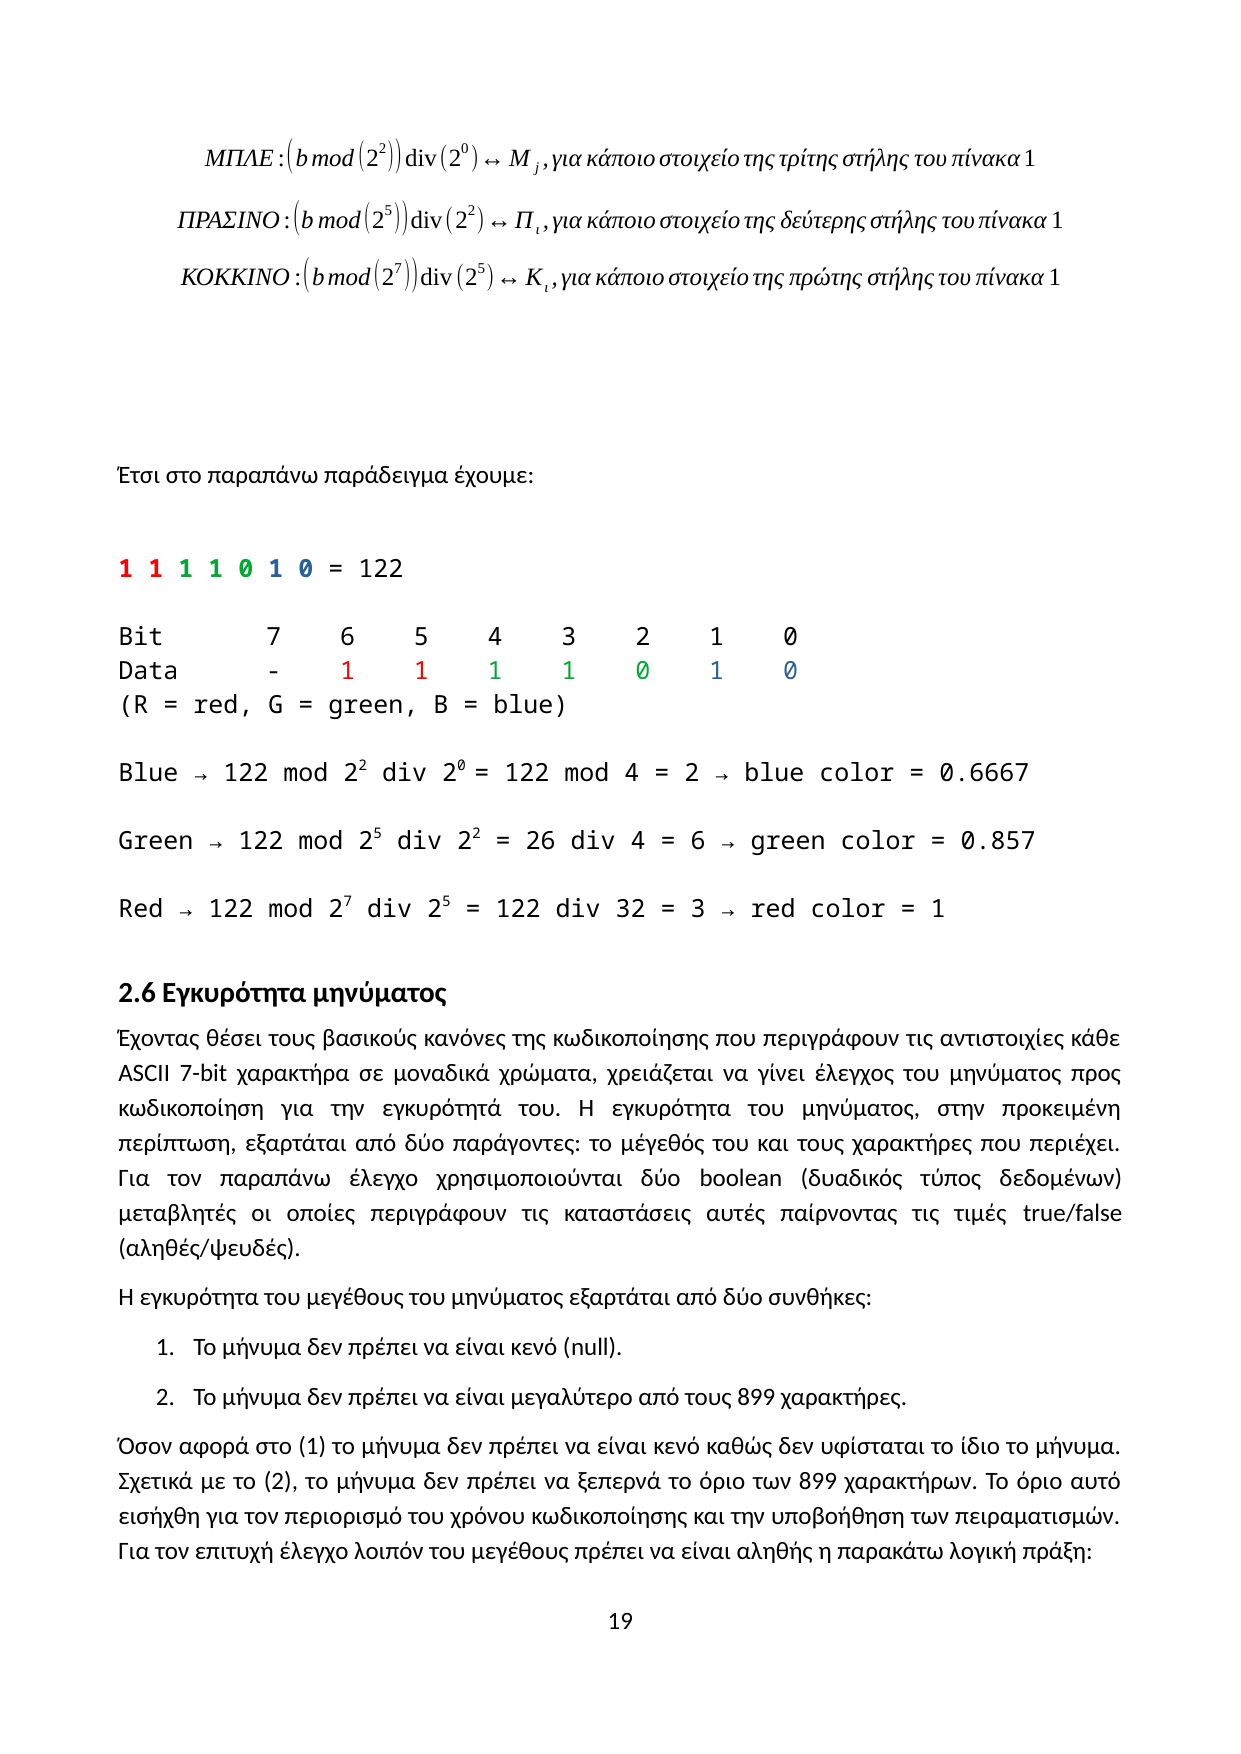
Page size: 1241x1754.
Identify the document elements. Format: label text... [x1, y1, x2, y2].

text Red → 122 mod 27 div 25 = 122 div 32 = 3 → red color = 1 [118, 891, 1122, 925]
text 1 1 1 1 0 1 0 = 122 [118, 550, 1122, 584]
text Η εγκυρότητα του μεγέθους του μηνύματος εξαρτάται από δύο συνθήκες: [118, 1281, 1122, 1312]
text Green → 122 mod 25 div 22 = 26 div 4 = 6 → green color = 0.857 [118, 823, 1122, 857]
text Έχοντας θέσει τους βασικούς κανόνες της κωδικοποίησης που περιγράφουν τις αντιστοιχίες κάθε ASCII 7-bit χαρακτήρα σε μοναδικά χρώματα, χρειάζεται να γίνει έλεγχος του μηνύματος προς κωδικοποίηση για την εγκυρότητά του. Η εγκυρότητα του μηνύματος, στην προκειμένη περίπτωση, εξαρτάται από δύο παράγοντες: το μέγεθός του και τους χαρακτήρες που περιέχει. Για τον παραπάνω έλεγχο χρησιμοποιούνται δύο boolean (δυαδικός τύπος δεδομένων) μεταβλητές οι οποίες περιγράφουν τις καταστάσεις αυτές παίρνοντας τις τιμές true/false (αληθές/ψευδές). [118, 1022, 1122, 1262]
list Το μήνυμα δεν πρέπει να είναι κενό (null). [156, 1331, 1122, 1362]
text (R = red, G = green, B = blue) [118, 687, 1122, 721]
text Έτσι στο παραπάνω παράδειγμα έχουμε: [118, 459, 1122, 489]
subtitle 2.6 Εγκυρότητα μηνύματος [118, 974, 1122, 1009]
text Data - 1 1 1 1 0 1 0 [118, 653, 1122, 687]
text Bit 7 6 5 4 3 2 1 0 [118, 618, 1122, 653]
list Το μήνυμα δεν πρέπει να είναι μεγαλύτερο από τους 899 χαρακτήρες. [156, 1381, 1122, 1411]
text Όσον αφορά στο (1) το μήνυμα δεν πρέπει να είναι κενό καθώς δεν υφίσταται το ίδιο το μήνυμα. Σχετικά με το (2), το μήνυμα δεν πρέπει να ξεπερνά το όριο των 899 χαρακτήρων. Το όριο αυτό εισήχθη για τον περιορισμό του χρόνου κωδικοποίησης και την υποβοήθηση των πειραματισμών. Για τον επιτυχή έλεγχο λοιπόν του μεγέθους πρέπει να είναι αληθής η παρακάτω λογική πράξη: [118, 1430, 1122, 1566]
text Blue → 122 mod 22 div 20 = 122 mod 4 = 2 → blue color = 0.6667 [118, 755, 1122, 789]
